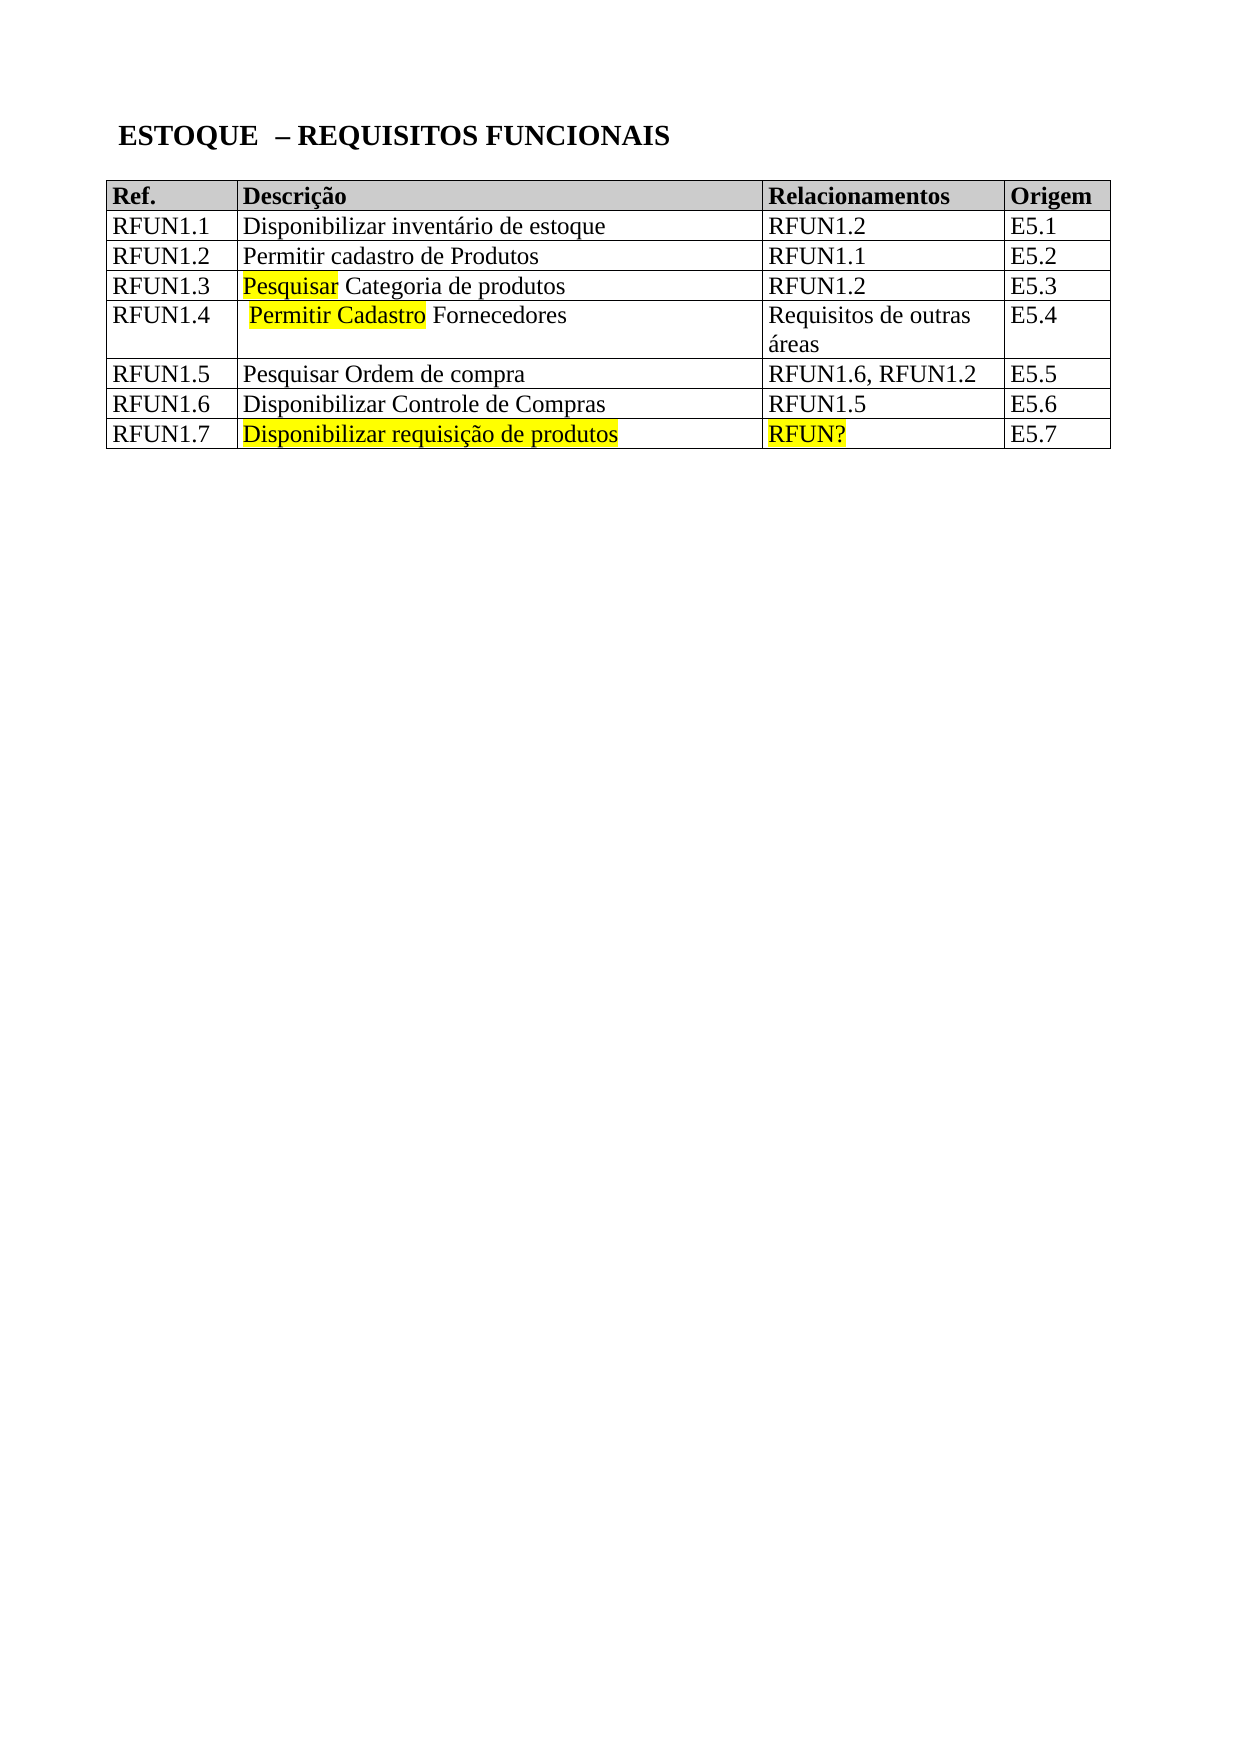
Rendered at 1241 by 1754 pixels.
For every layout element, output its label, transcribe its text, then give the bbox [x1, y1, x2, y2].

table_header Descrição [238, 181, 762, 210]
table_cell RFUN1.2 [107, 241, 237, 270]
table_cell RFUN1.1 [763, 241, 1004, 270]
table_cell Permitir cadastro de Produtos [238, 241, 762, 270]
table_cell E5.5 [1005, 359, 1110, 388]
table_cell Pesquisar Categoria de produtos [238, 271, 762, 299]
table_cell RFUN1.6, RFUN1.2 [763, 359, 1004, 388]
table_cell RFUN? [763, 419, 1004, 447]
table_cell Disponibilizar inventário de estoque [238, 211, 762, 240]
table_cell Disponibilizar requisição de produtos [238, 419, 762, 447]
table_cell E5.6 [1005, 389, 1110, 418]
table_cell E5.7 [1005, 419, 1110, 447]
table_cell Permitir Cadastro Fornecedores [238, 301, 762, 358]
table_header Relacionamentos [763, 181, 1004, 210]
table_cell RFUN1.2 [763, 271, 1004, 299]
table_cell Disponibilizar Controle de Compras [238, 389, 762, 418]
table_cell RFUN1.1 [107, 211, 237, 240]
table_cell RFUN1.2 [763, 211, 1004, 240]
table_header Origem [1005, 181, 1110, 210]
text ESTOQUE – REQUISITOS FUNCIONAIS [118, 118, 1122, 152]
table_cell E5.1 [1005, 211, 1110, 240]
table_cell E5.3 [1005, 271, 1110, 299]
table_cell RFUN1.5 [107, 359, 237, 388]
table_cell E5.2 [1005, 241, 1110, 270]
table_cell Requisitos de outras áreas [763, 301, 1004, 358]
table_cell Pesquisar Ordem de compra [238, 359, 762, 388]
table_cell RFUN1.5 [763, 389, 1004, 418]
table_cell RFUN1.6 [107, 389, 237, 418]
table_cell RFUN1.3 [107, 271, 237, 299]
table_header Ref. [107, 181, 237, 210]
table_cell RFUN1.7 [107, 419, 237, 447]
table_cell RFUN1.4 [107, 301, 237, 358]
table_cell E5.4 [1005, 301, 1110, 358]
